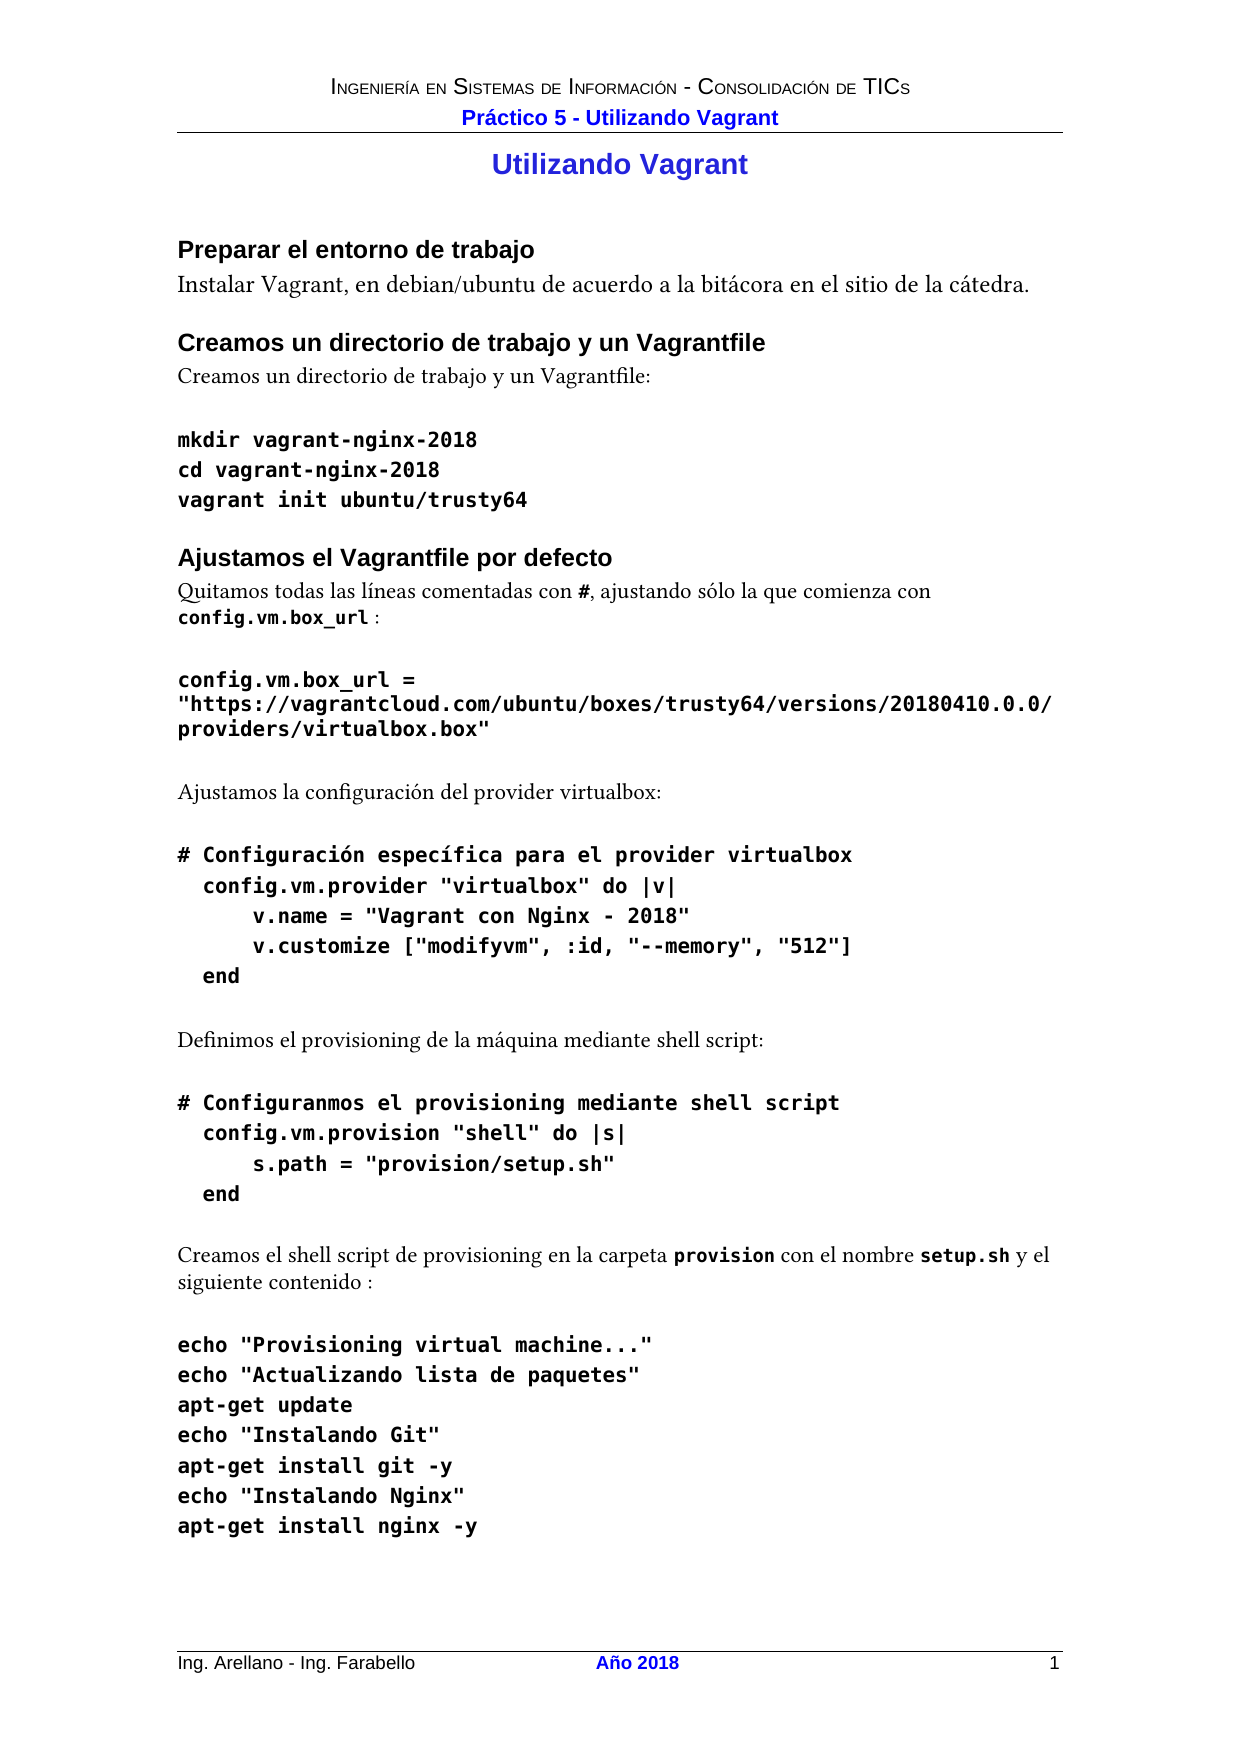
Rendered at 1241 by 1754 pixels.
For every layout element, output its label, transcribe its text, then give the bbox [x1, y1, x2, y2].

text echo "Actualizando lista de paquetes" [177, 1363, 1063, 1387]
text echo "Provisioning virtual machine..." [177, 1333, 1063, 1357]
text apt-get install git -y [177, 1454, 1063, 1478]
text # Configuranmos el provisioning mediante shell script [177, 1091, 1063, 1116]
subtitle Ajustamos el Vagrantfile por defecto [177, 543, 1063, 571]
text end [177, 1182, 1063, 1206]
text Instalar Vagrant, en debian/ubuntu de acuerdo a la bitácora en el sitio de la cátedra. [177, 270, 1063, 298]
text config.vm.provision "shell" do |s| [177, 1121, 1063, 1146]
text Quitamos todas las líneas comentadas con #, ajustando sólo la que comienza con config.vm.box_url : [177, 578, 1063, 630]
text end [177, 964, 1063, 989]
text Creamos un directorio de trabajo y un Vagrantfile: [177, 363, 1063, 390]
text apt-get install nginx -y [177, 1514, 1063, 1538]
text Ajustamos la configuración del provider virtualbox: [177, 779, 1063, 806]
text Definimos el provisioning de la máquina mediante shell script: [177, 1027, 1063, 1053]
text # Configuración específica para el provider virtualbox [177, 844, 1063, 868]
text echo "Instalando Nginx" [177, 1484, 1063, 1508]
text echo "Instalando Git" [177, 1423, 1063, 1448]
text cd vagrant-nginx-2018 [177, 458, 1063, 482]
text Creamos el shell script de provisioning en la carpeta provision con el nombre setup.sh y el siguiente contenido : [177, 1242, 1063, 1295]
text v.customize ["modifyvm", :id, "--memory", "512"] [177, 934, 1063, 958]
text config.vm.box_url = "https://vagrantcloud.com/ubuntu/boxes/trusty64/versions/20180410.0.0/providers/virtualbox.box" [177, 668, 1063, 741]
text mkdir vagrant-nginx-2018 [177, 428, 1063, 452]
subtitle Preparar el entorno de trabajo [177, 235, 1063, 263]
subtitle Creamos un directorio de trabajo y un Vagrantfile [177, 329, 1063, 357]
text s.path = "provision/setup.sh" [177, 1152, 1063, 1176]
text apt-get update [177, 1393, 1063, 1418]
subtitle Utilizando Vagrant [177, 148, 1063, 180]
text config.vm.provider "virtualbox" do |v| [177, 874, 1063, 898]
text vagrant init ubuntu/trusty64 [177, 488, 1063, 512]
text v.name = "Vagrant con Nginx - 2018" [177, 904, 1063, 928]
